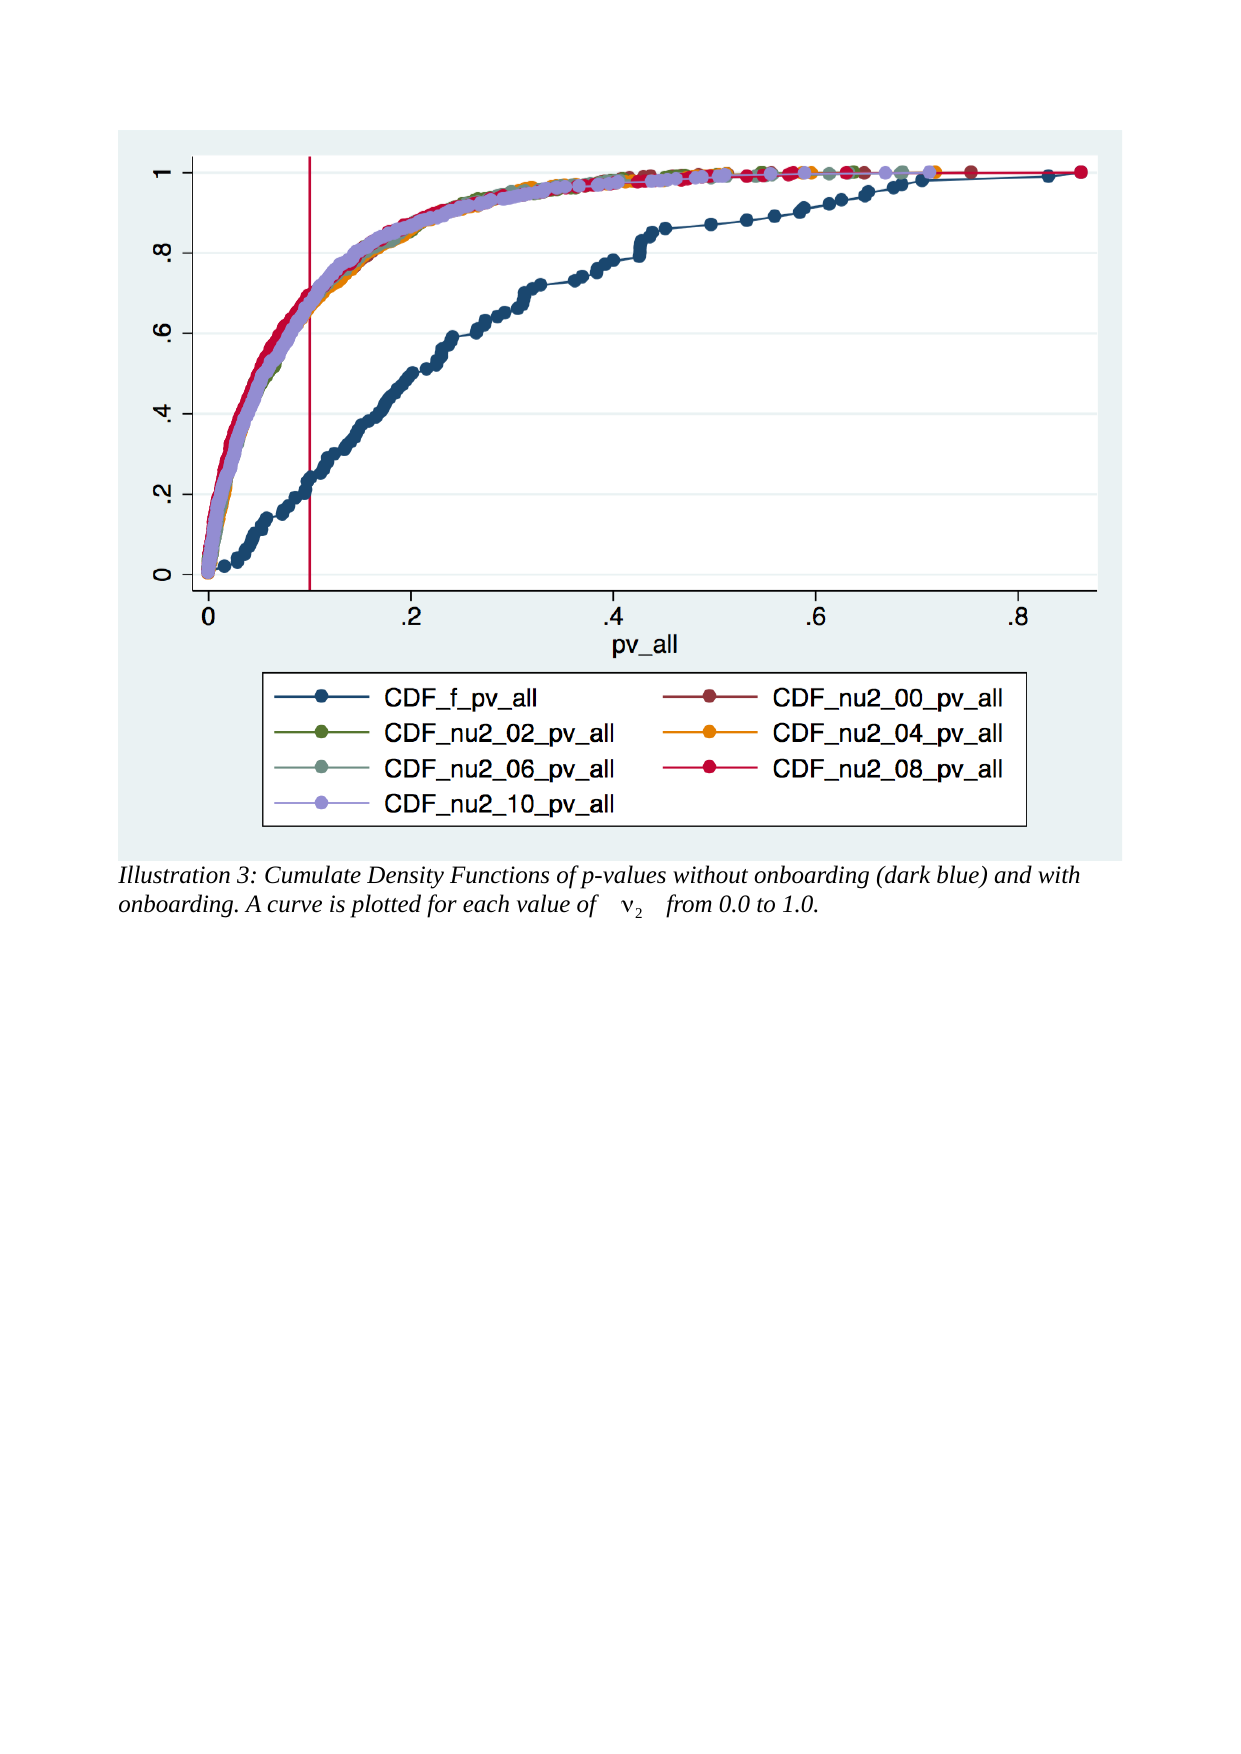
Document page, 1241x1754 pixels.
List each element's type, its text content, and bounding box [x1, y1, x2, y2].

text Illustration 3: Cumulate Density Functions of p-values without onboarding (dark blue) and with onboarding. A curve is plotted for each value of from 0.0 to 1.0. [118, 861, 1122, 922]
picture [118, 130, 1123, 861]
